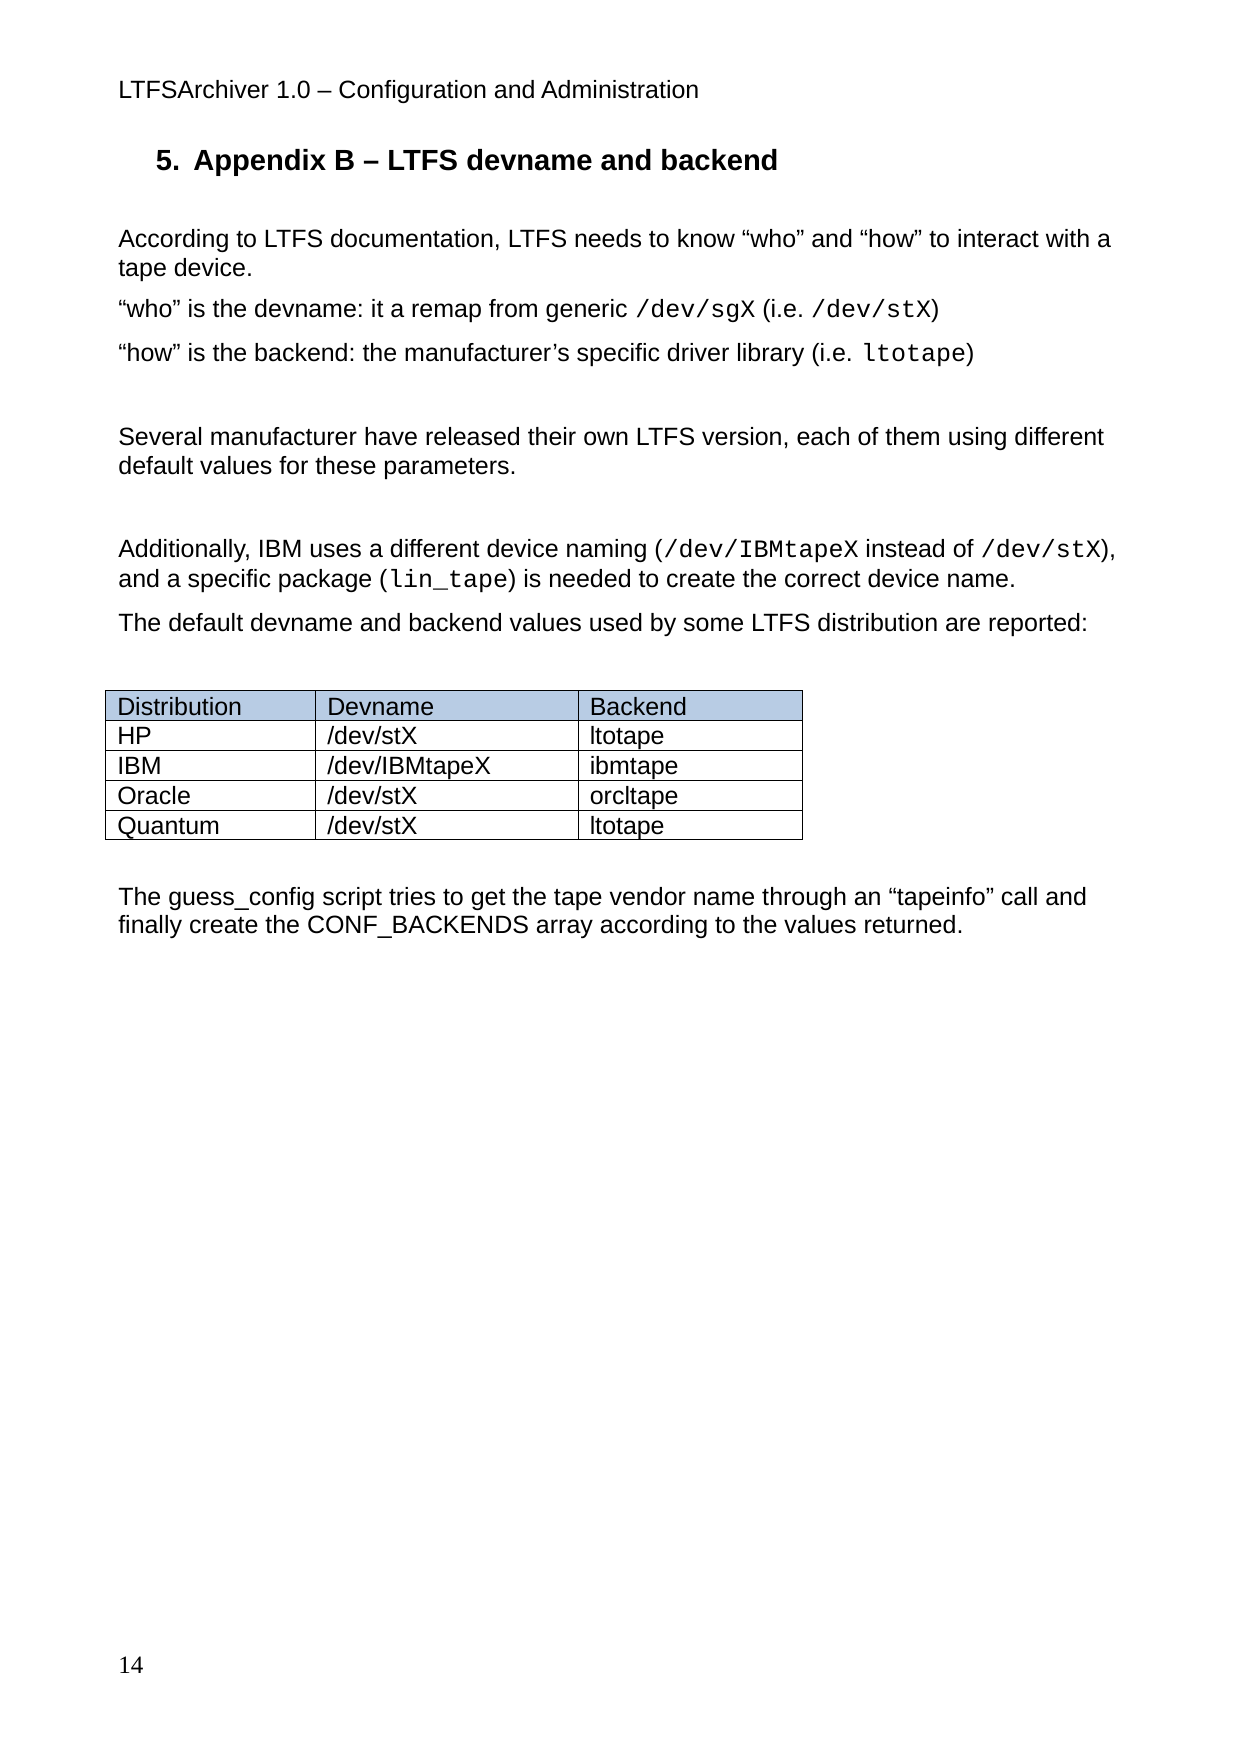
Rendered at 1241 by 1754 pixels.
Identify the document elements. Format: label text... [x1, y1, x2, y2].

text “who” is the devname: it a remap from generic /dev/sgX (i.e. /dev/stX) [118, 294, 1122, 325]
table_cell IBM [106, 751, 315, 780]
text According to LTFS documentation, LTFS needs to know “who” and “how” to interact with a tape device. [118, 224, 1122, 282]
table_cell ltotape [579, 721, 802, 750]
table_header Backend [579, 691, 802, 720]
table_header Distribution [106, 691, 315, 720]
table_cell /dev/stX [316, 721, 578, 750]
table_cell orcltape [579, 781, 802, 809]
subtitle Appendix B – LTFS devname and backend [156, 143, 1122, 177]
table_cell /dev/stX [316, 811, 578, 839]
table_cell Oracle [106, 781, 315, 809]
table_cell /dev/IBMtapeX [316, 751, 578, 780]
table_cell /dev/stX [316, 781, 578, 809]
text The default devname and backend values used by some LTFS distribution are reported: [118, 608, 1122, 637]
text Several manufacturer have released their own LTFS version, each of them using different default values for these parameters. [118, 422, 1122, 480]
table_cell ibmtape [579, 751, 802, 780]
table_header Devname [316, 691, 578, 720]
table_cell HP [106, 721, 315, 750]
text Additionally, IBM uses a different device naming (/dev/IBMtapeX instead of /dev/stX), and a specific package (lin_tape) is needed to create the correct device name. [118, 533, 1122, 595]
table_cell Quantum [106, 811, 315, 839]
text The guess_config script tries to get the tape vendor name through an “tapeinfo” call and finally create the CONF_BACKENDS array according to the values returned. [118, 882, 1122, 939]
table_cell ltotape [579, 811, 802, 839]
text “how” is the backend: the manufacturer’s specific driver library (i.e. ltotape) [118, 338, 1122, 368]
